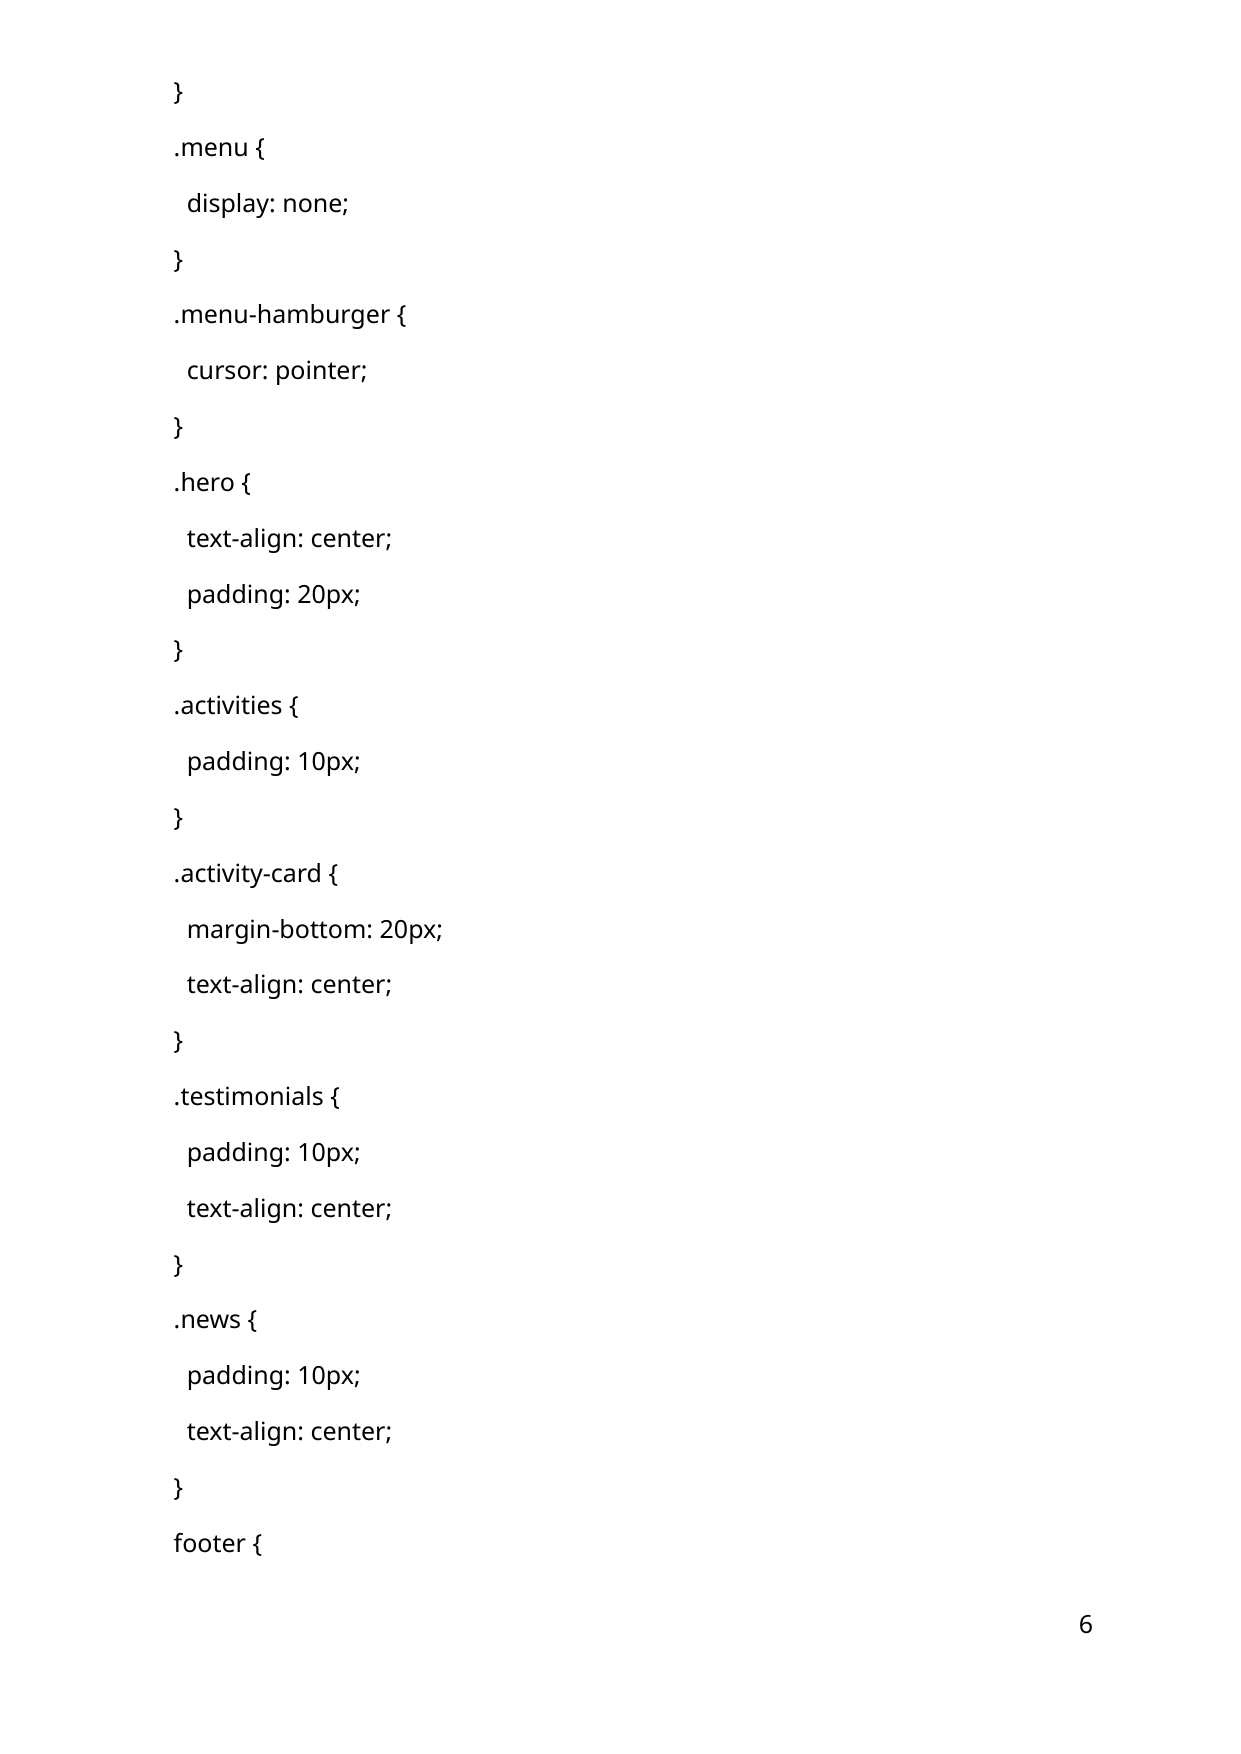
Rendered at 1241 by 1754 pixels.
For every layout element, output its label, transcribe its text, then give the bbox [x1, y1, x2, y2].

text } [148, 241, 1093, 275]
text text-align: center; [148, 520, 1093, 554]
text text-align: center; [148, 1190, 1093, 1224]
text } [148, 632, 1093, 666]
text .testimonials { [148, 1079, 1093, 1113]
text cursor: pointer; [148, 353, 1093, 387]
text .activities { [148, 688, 1093, 722]
text .menu-hamburger { [148, 297, 1093, 331]
text padding: 10px; [148, 1358, 1093, 1392]
text .menu { [148, 129, 1093, 164]
text } [148, 1246, 1093, 1280]
text padding: 10px; [148, 744, 1093, 778]
text } [148, 799, 1093, 834]
text padding: 10px; [148, 1134, 1093, 1169]
text } [148, 409, 1093, 443]
text .news { [148, 1302, 1093, 1336]
text display: none; [148, 185, 1093, 219]
text margin-bottom: 20px; [148, 911, 1093, 945]
text } [148, 1023, 1093, 1057]
text } [148, 74, 1093, 108]
text text-align: center; [148, 1414, 1093, 1448]
text .hero { [148, 464, 1093, 499]
text } [148, 1469, 1093, 1504]
text padding: 20px; [148, 576, 1093, 610]
text footer { [148, 1525, 1093, 1559]
text text-align: center; [148, 967, 1093, 1001]
text .activity-card { [148, 855, 1093, 889]
